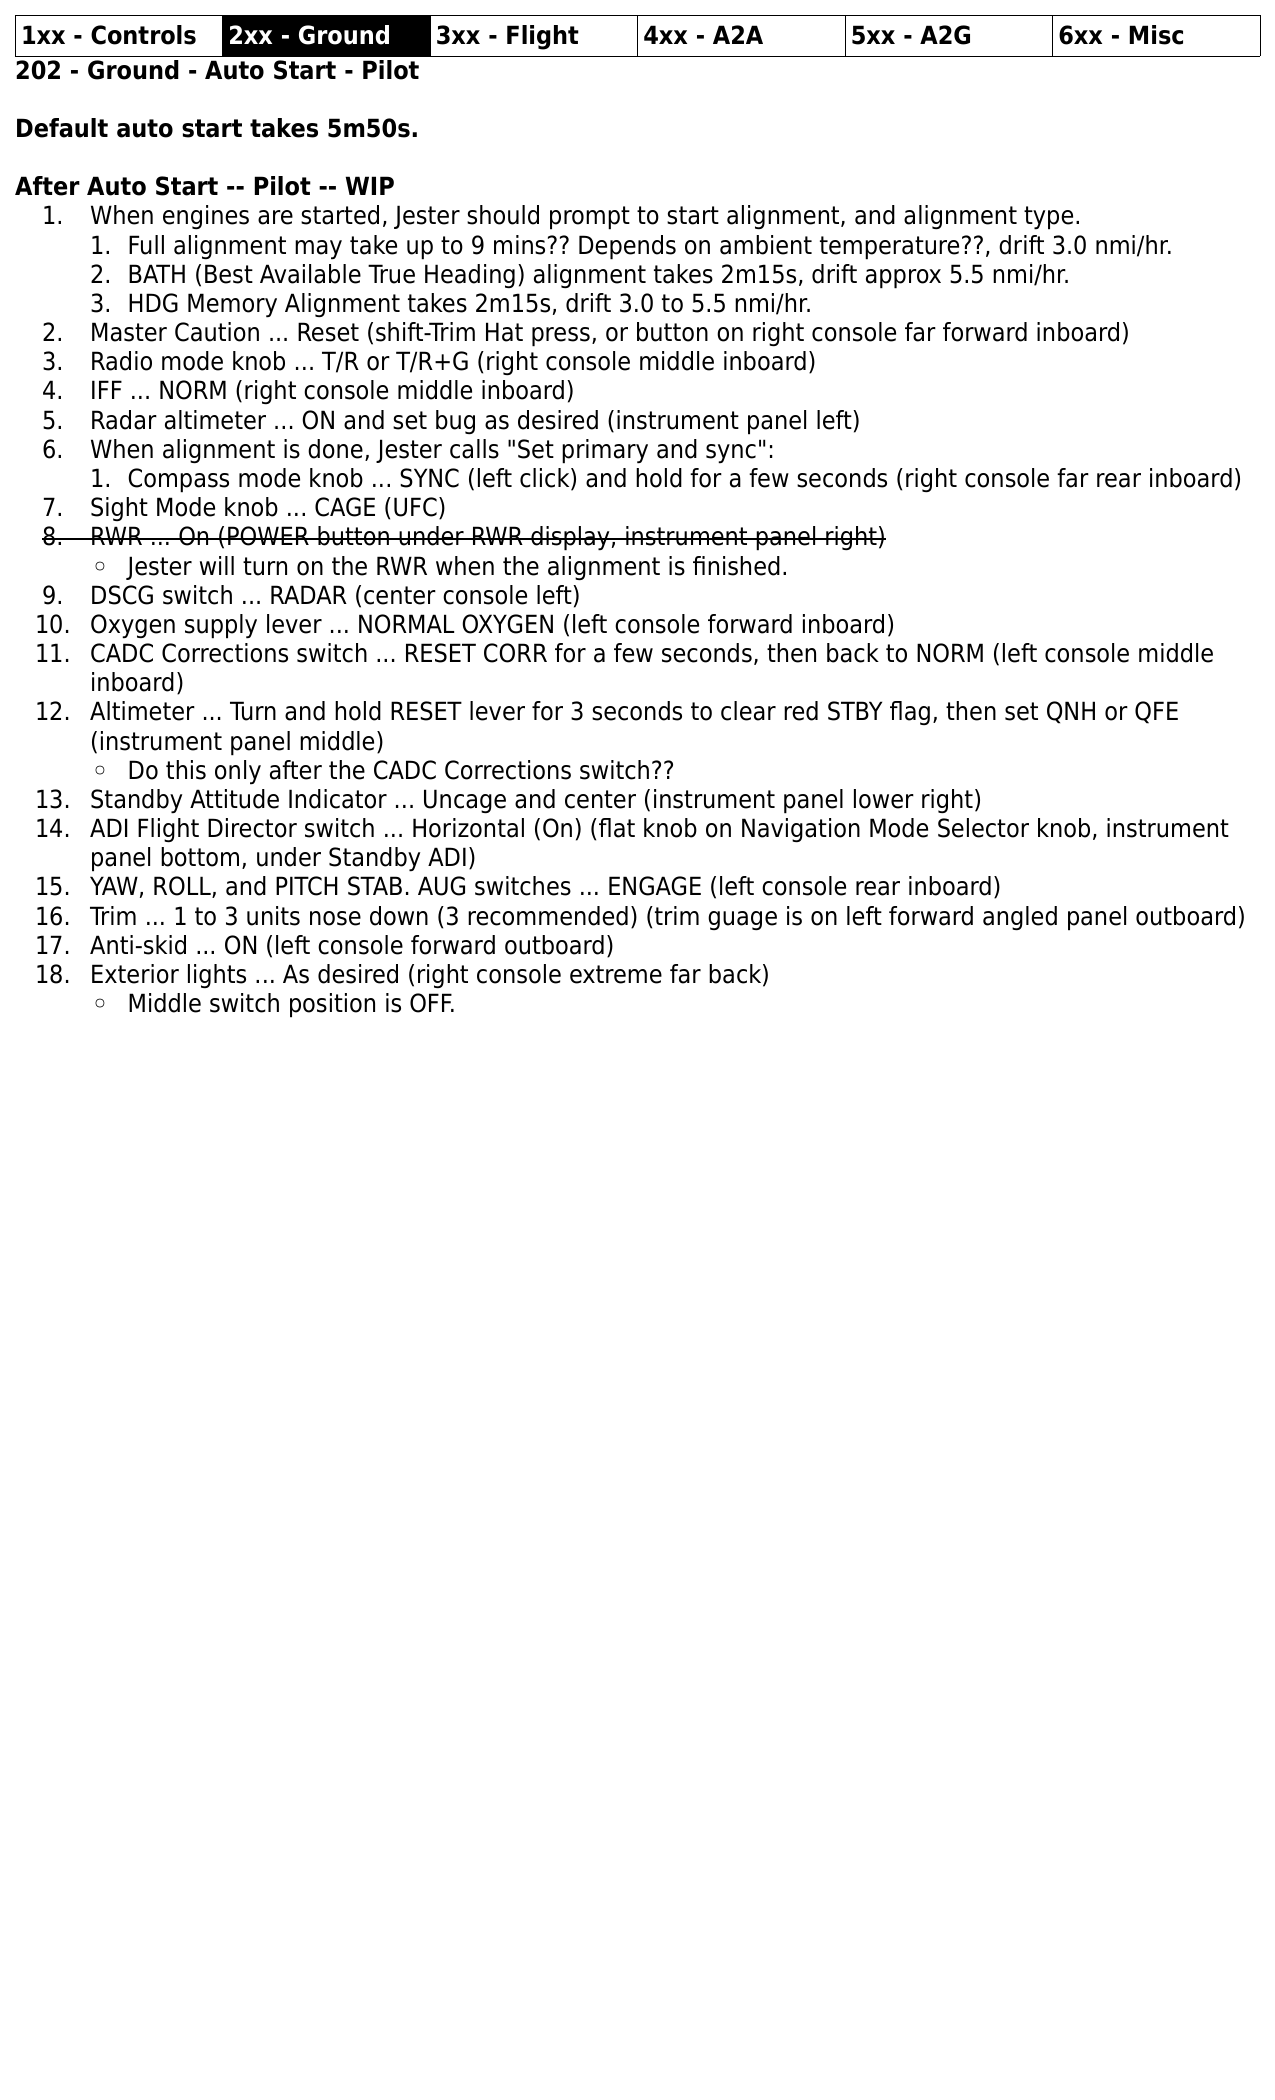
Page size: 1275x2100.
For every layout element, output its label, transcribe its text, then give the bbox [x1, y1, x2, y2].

list ADI Flight Director switch ... Horizontal (On) (flat knob on Navigation Mode Selector knob, instrument panel bottom, under Standby ADI) [52, 814, 1260, 872]
table_header 6xx - Misc [1053, 16, 1260, 56]
text Default auto start takes 5m50s. [15, 114, 1260, 143]
list Compass mode knob ... SYNC (left click) and hold for a few seconds (right console far rear inboard) [90, 464, 1260, 493]
list RWR ... On (POWER button under RWR display, instrument panel right) [52, 522, 1260, 552]
table_header 4xx - A2A [638, 16, 845, 56]
list Altimeter ... Turn and hold RESET lever for 3 seconds to clear red STBY flag, then set QNH or QFE (instrument panel middle) [52, 697, 1260, 756]
list CADC Corrections switch ... RESET CORR for a few seconds, then back to NORM (left console middle inboard) [52, 639, 1260, 697]
list HDG Memory Alignment takes 2m15s, drift 3.0 to 5.5 nmi/hr. [90, 289, 1260, 318]
list Full alignment may take up to 9 mins?? Depends on ambient temperature??, drift 3.0 nmi/hr. [90, 231, 1260, 260]
list Master Caution ... Reset (shift-Trim Hat press, or button on right console far forward inboard) [52, 318, 1260, 347]
list DSCG switch ... RADAR (center console left) [52, 581, 1260, 610]
list Jester will turn on the RWR when the alignment is finished. [90, 552, 1260, 581]
list When alignment is done, Jester calls "Set primary and sync": [52, 435, 1260, 464]
list Standby Attitude Indicator ... Uncage and center (instrument panel lower right) [52, 785, 1260, 814]
list YAW, ROLL, and PITCH STAB. AUG switches ... ENGAGE (left console rear inboard) [52, 872, 1260, 902]
list Sight Mode knob ... CAGE (UFC) [52, 493, 1260, 522]
list Exterior lights ... As desired (right console extreme far back) [52, 960, 1260, 989]
table_header 2xx - Ground [223, 16, 430, 56]
text 202 - Ground - Auto Start - Pilot [15, 57, 1260, 85]
list Radio mode knob ... T/R or T/R+G (right console middle inboard) [52, 347, 1260, 377]
list Do this only after the CADC Corrections switch?? [90, 756, 1260, 785]
list Radar altimeter ... ON and set bug as desired (instrument panel left) [52, 406, 1260, 435]
text After Auto Start -- Pilot -- WIP [15, 172, 1260, 202]
table_header 1xx - Controls [16, 16, 222, 56]
list BATH (Best Available True Heading) alignment takes 2m15s, drift approx 5.5 nmi/hr. [90, 260, 1260, 289]
list When engines are started, Jester should prompt to start alignment, and alignment type. [52, 202, 1260, 231]
list Oxygen supply lever ... NORMAL OXYGEN (left console forward inboard) [52, 610, 1260, 639]
list Trim ... 1 to 3 units nose down (3 recommended) (trim guage is on left forward angled panel outboard) [52, 902, 1260, 931]
list Anti-skid ... ON (left console forward outboard) [52, 931, 1260, 960]
list Middle switch position is OFF. [90, 989, 1260, 1018]
table_header 3xx - Flight [431, 16, 637, 56]
table_header 5xx - A2G [846, 16, 1052, 56]
list IFF ... NORM (right console middle inboard) [52, 377, 1260, 406]
